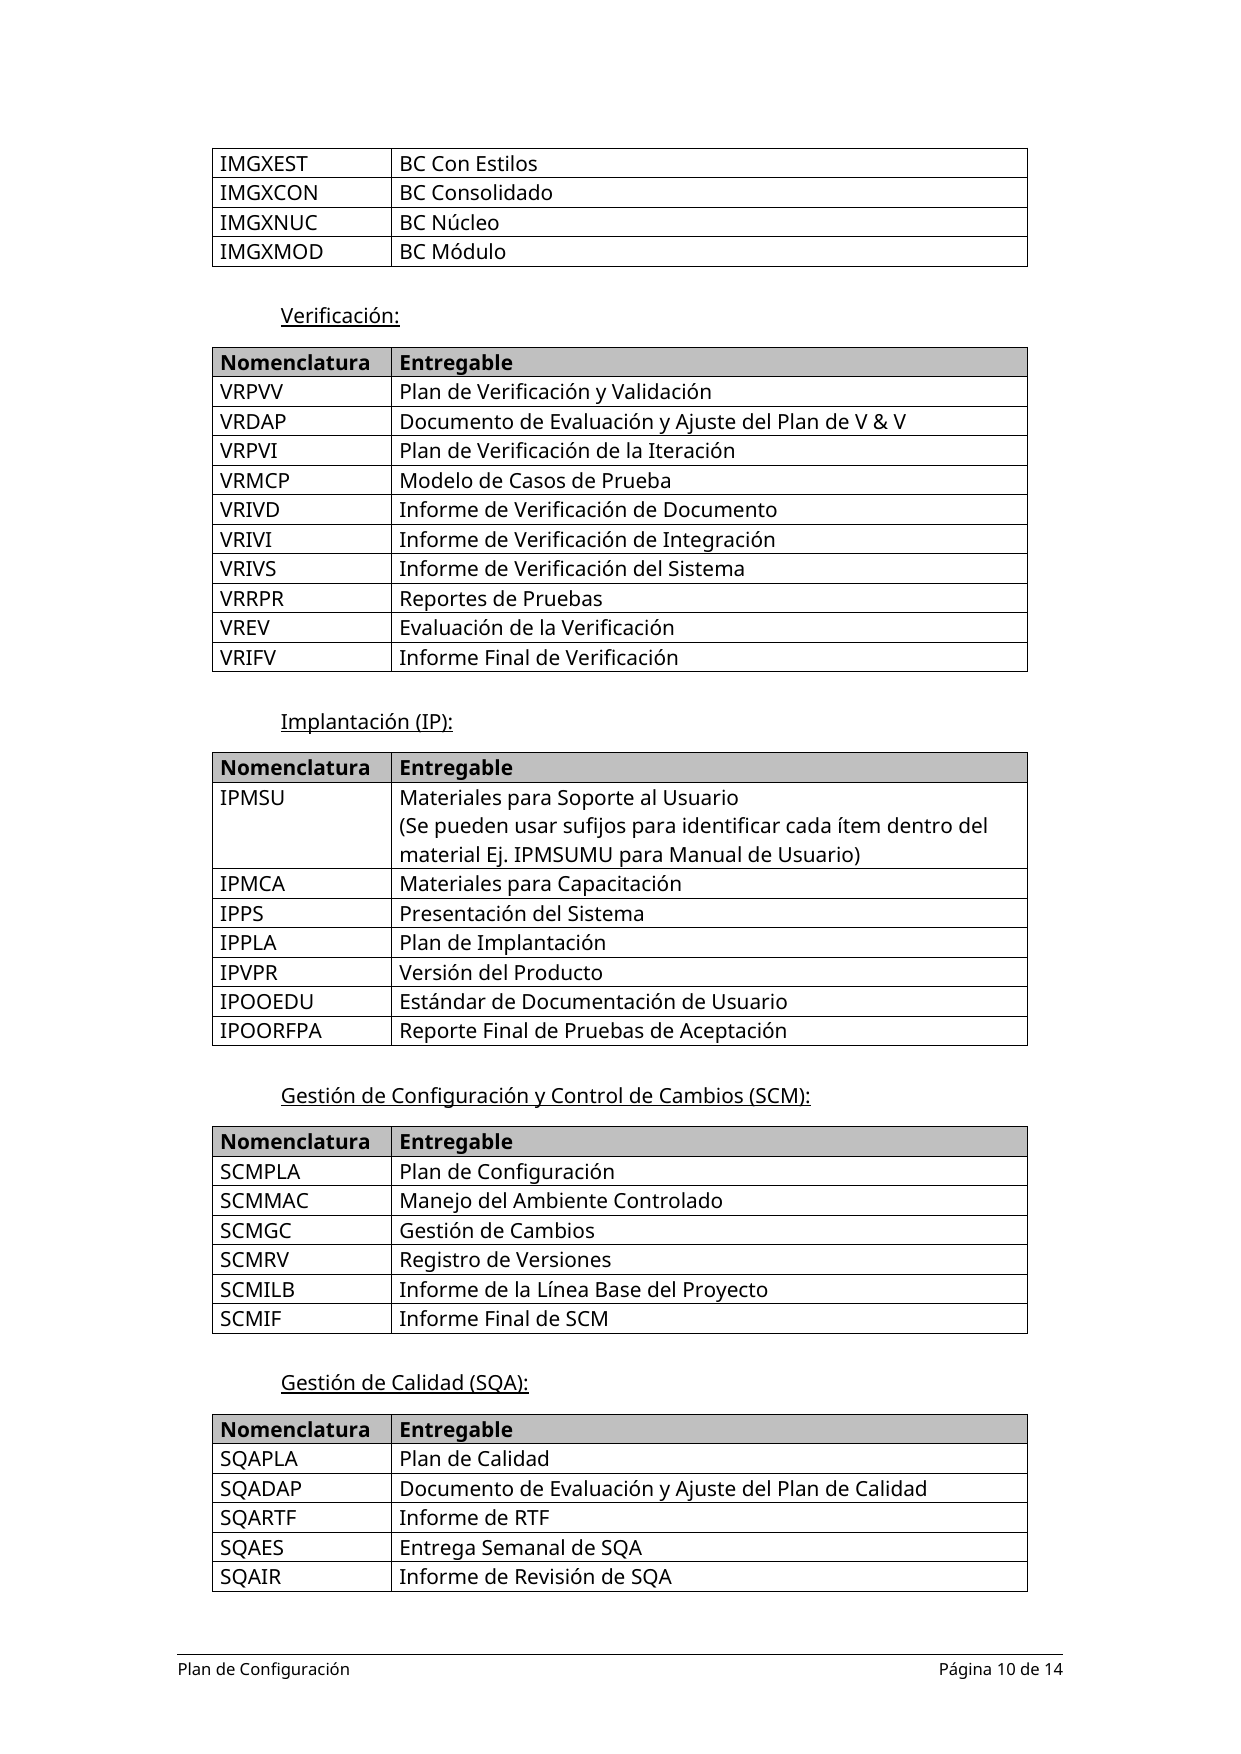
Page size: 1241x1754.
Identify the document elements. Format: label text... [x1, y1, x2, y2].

table_cell Registro de Versiones [392, 1245, 1027, 1274]
table_cell Presentación del Sistema [392, 899, 1027, 927]
text Implantación (IP): [281, 707, 1063, 735]
table_header Entregable [392, 1415, 1027, 1443]
table_cell Informe de Revisión de SQA [392, 1562, 1027, 1591]
table_cell IMGXEST [213, 149, 391, 177]
table_cell IPOORFPA [213, 1017, 391, 1045]
table_cell IPPLA [213, 928, 391, 957]
table_cell IMGXNUC [213, 208, 391, 236]
table_cell Estándar de Documentación de Usuario [392, 987, 1027, 1016]
table_cell Reporte Final de Pruebas de Aceptación [392, 1017, 1027, 1045]
table_header Nomenclatura [213, 753, 391, 782]
table_cell BC Consolidado [392, 178, 1027, 207]
table_cell SQARTF [213, 1503, 391, 1532]
table_cell SCMILB [213, 1275, 391, 1303]
table_cell SCMRV [213, 1245, 391, 1274]
table_cell Materiales para Soporte al Usuario (Se pueden usar sufijos para identificar cada ítem dentro del material Ej. IPMSUMU para Manual de Usuario) [392, 783, 1027, 868]
table_cell Documento de Evaluación y Ajuste del Plan de Calidad [392, 1474, 1027, 1502]
table_cell Plan de Verificación de la Iteración [392, 436, 1027, 465]
text Gestión de Calidad (SQA): [281, 1368, 1063, 1397]
table_cell SCMIF [213, 1304, 391, 1333]
table_cell IPPS [213, 899, 391, 927]
table_cell Plan de Implantación [392, 928, 1027, 957]
table_header Entregable [392, 1127, 1027, 1156]
table_cell IMGXMOD [213, 237, 391, 266]
table_cell Manejo del Ambiente Controlado [392, 1186, 1027, 1215]
table_header Entregable [392, 753, 1027, 782]
table_cell SCMMAC [213, 1186, 391, 1215]
table_cell Entrega Semanal de SQA [392, 1533, 1027, 1561]
table_cell Informe Final de Verificación [392, 643, 1027, 671]
table_cell SCMPLA [213, 1157, 391, 1185]
table_cell Informe de Verificación de Documento [392, 495, 1027, 524]
table_cell VREV [213, 613, 391, 642]
table_cell SQAES [213, 1533, 391, 1561]
table_cell Materiales para Capacitación [392, 869, 1027, 898]
text Verificación: [281, 301, 1063, 330]
table_cell Plan de Calidad [392, 1444, 1027, 1473]
table_cell VRIVS [213, 554, 391, 583]
table_header Nomenclatura [213, 1127, 391, 1156]
table_header Entregable [392, 348, 1027, 376]
table_cell BC Núcleo [392, 208, 1027, 236]
table_cell Gestión de Cambios [392, 1216, 1027, 1244]
text Gestión de Configuración y Control de Cambios (SCM): [281, 1081, 1063, 1109]
table_cell SQAIR [213, 1562, 391, 1591]
table_header Nomenclatura [213, 1415, 391, 1443]
table_cell VRDAP [213, 407, 391, 435]
table_cell SCMGC [213, 1216, 391, 1244]
table_cell VRPVI [213, 436, 391, 465]
table_cell Informe de Verificación del Sistema [392, 554, 1027, 583]
table_cell Versión del Producto [392, 958, 1027, 986]
table_header Nomenclatura [213, 348, 391, 376]
table_cell SQADAP [213, 1474, 391, 1502]
table_cell Plan de Configuración [392, 1157, 1027, 1185]
table_cell Informe Final de SCM [392, 1304, 1027, 1333]
table_cell IPMCA [213, 869, 391, 898]
table_cell VRIVI [213, 525, 391, 553]
table_cell VRPVV [213, 377, 391, 406]
table_cell Informe de la Línea Base del Proyecto [392, 1275, 1027, 1303]
table_cell BC Módulo [392, 237, 1027, 266]
table_cell Informe de Verificación de Integración [392, 525, 1027, 553]
table_cell VRIFV [213, 643, 391, 671]
table_cell Informe de RTF [392, 1503, 1027, 1532]
table_cell IPVPR [213, 958, 391, 986]
table_cell IPMSU [213, 783, 391, 868]
table_cell SQAPLA [213, 1444, 391, 1473]
table_cell VRRPR [213, 584, 391, 612]
table_cell Documento de Evaluación y Ajuste del Plan de V & V [392, 407, 1027, 435]
table_cell IMGXCON [213, 178, 391, 207]
table_cell Reportes de Pruebas [392, 584, 1027, 612]
table_cell BC Con Estilos [392, 149, 1027, 177]
table_cell VRIVD [213, 495, 391, 524]
table_cell Evaluación de la Verificación [392, 613, 1027, 642]
table_cell Plan de Verificación y Validación [392, 377, 1027, 406]
table_cell IPOOEDU [213, 987, 391, 1016]
table_cell Modelo de Casos de Prueba [392, 466, 1027, 494]
table_cell VRMCP [213, 466, 391, 494]
